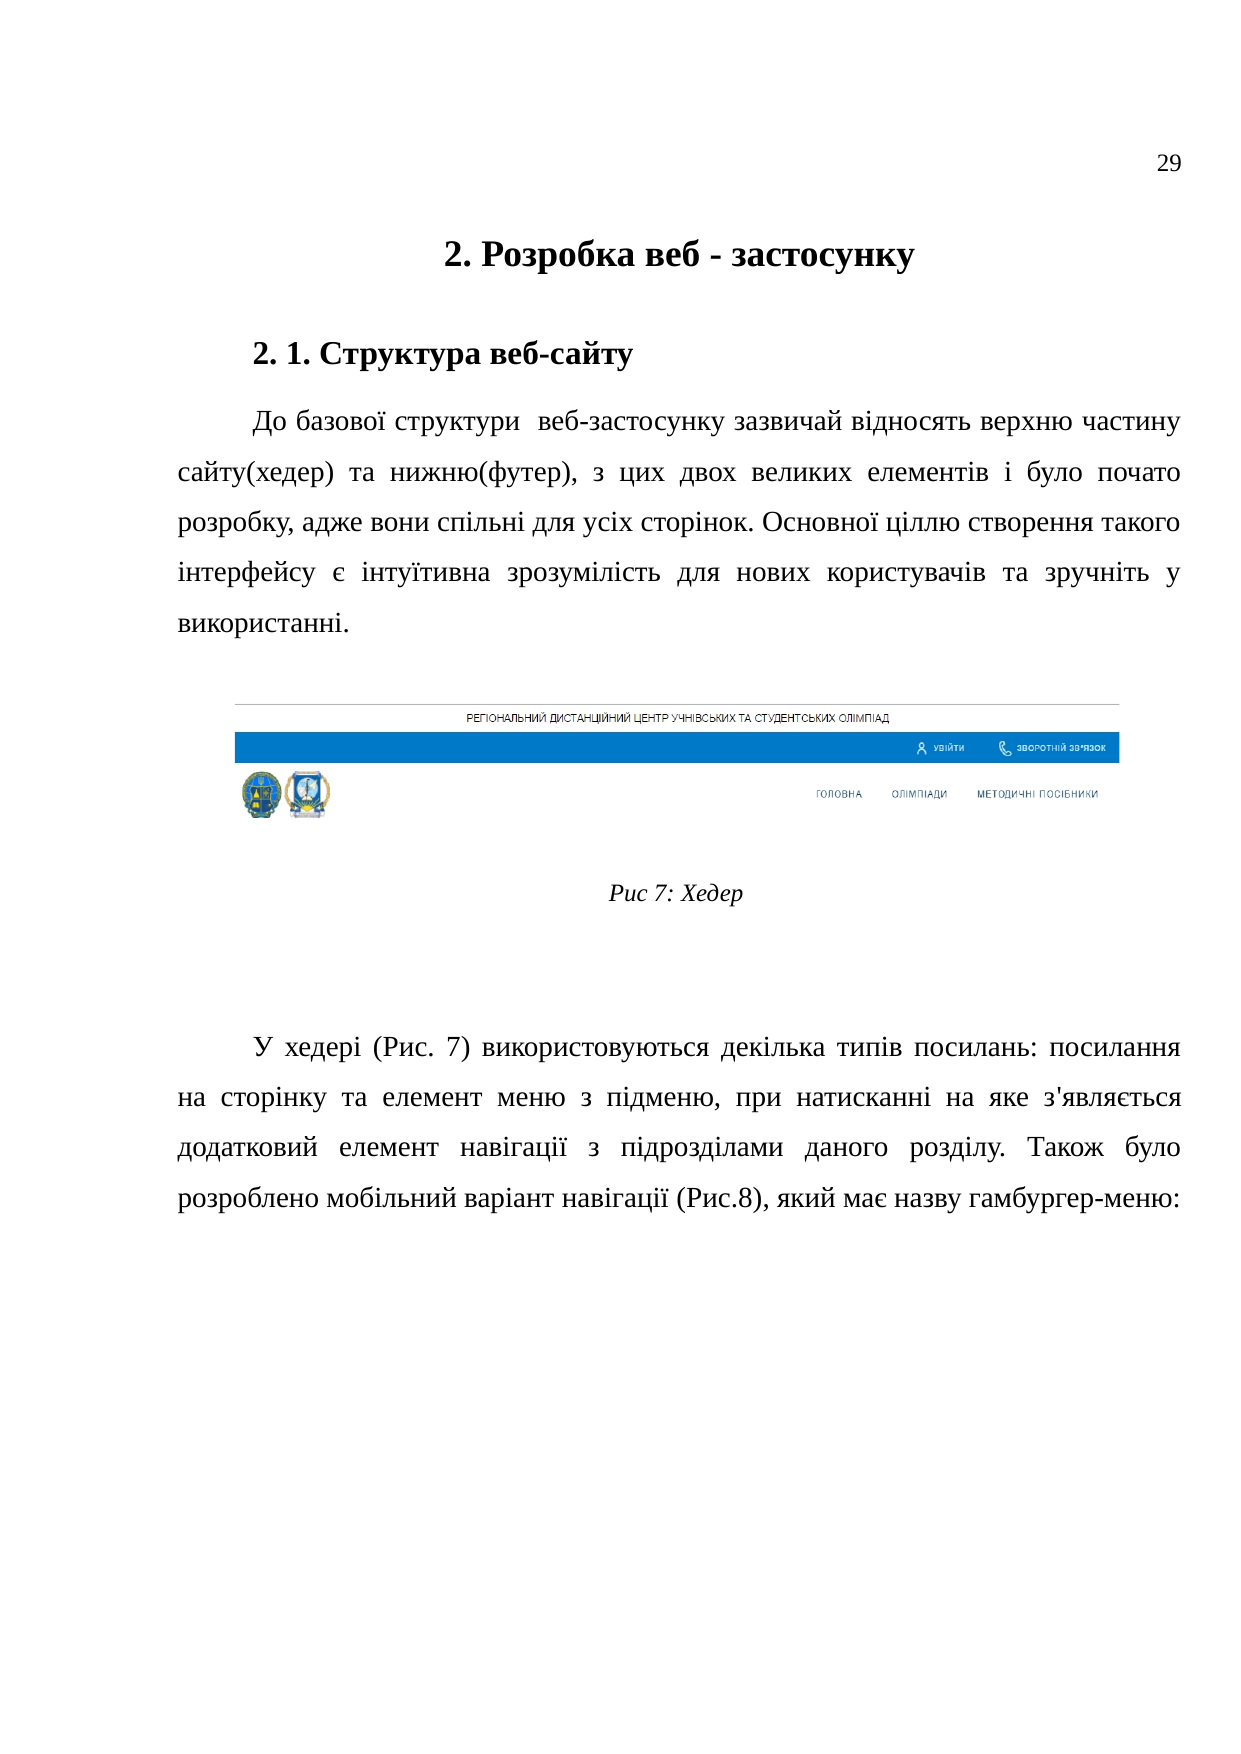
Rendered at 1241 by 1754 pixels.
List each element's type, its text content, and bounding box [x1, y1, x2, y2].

subtitle 2. 1. Структура веб-сайту [177, 333, 1181, 372]
text Рис 7: Хедер [187, 878, 1167, 907]
text До базової структури веб-застосунку зазвичай відносять верхню частину сайту(хедер) та нижню(футер), з цих двох великих елементів і було почато розробку, адже вони спільні для усіх сторінок. Основної ціллю створення такого інтерфейсу є інтуїтивна зрозумілість для нових користувачів та зручніть у використанні. [177, 403, 1181, 638]
text У хедері (Рис. 7) використовуються декілька типів посилань: посилання на сторінку та елемент меню з підменю, при натисканні на яке з'являється додатковий елемент навігації з підрозділами даного розділу. Також було розроблено мобільний варіант навігації (Рис.8), який має назву гамбургер-меню: [177, 1029, 1181, 1213]
subtitle 2. Розробка веб - застосунку [177, 231, 1181, 274]
picture [234, 703, 1120, 825]
